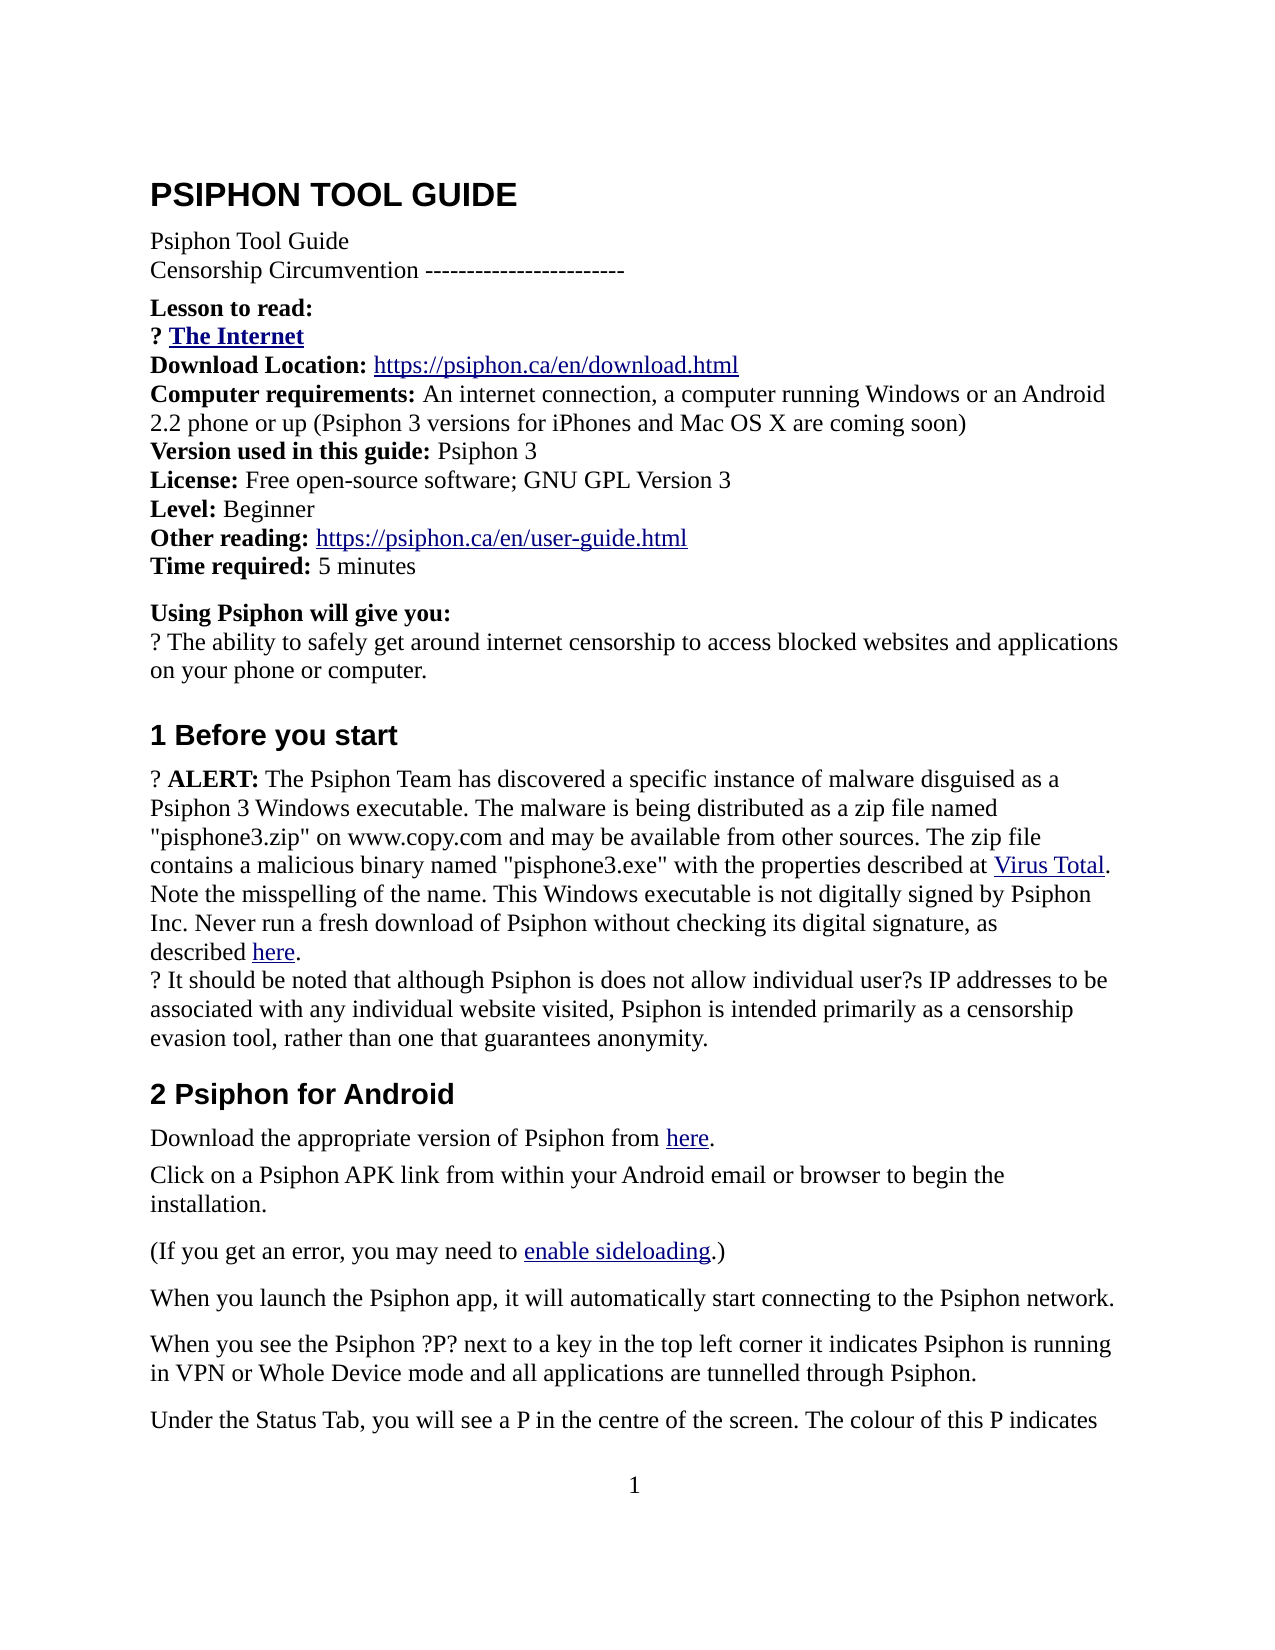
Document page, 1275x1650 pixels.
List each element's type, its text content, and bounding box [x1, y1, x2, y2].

text When you see the Psiphon ?P? next to a key in the top left corner it indicates Psiphon is running in VPN or Whole Device mode and all applications are tunnelled through Psiphon. [150, 1329, 1125, 1387]
text When you launch the Psiphon app, it will automatically start connecting to the Psiphon network. [150, 1283, 1125, 1311]
text Psiphon Tool Guide Censorship Circumvention ------------------------ [150, 226, 1125, 284]
text Click on a Psiphon APK link from within your Android email or browser to begin the installation. [150, 1161, 1125, 1218]
text Lesson to read: ? The Internet Download Location: https://psiphon.ca/en/download.html Computer requirements: An internet connection, a computer running Windows or an Android 2.2 phone or up (Psiphon 3 versions for iPhones and Mac OS X are coming soon) Version used in this guide: Psiphon 3 License: Free open-source software; GNU GPL Version 3 Level: Beginner Other reading: https://psiphon.ca/en/user-guide.html Time required: 5 minutes [150, 293, 1125, 580]
subtitle PSIPHON TOOL GUIDE [150, 175, 1125, 214]
text ? ALERT: The Psiphon Team has discovered a specific instance of malware disguised as a Psiphon 3 Windows executable. The malware is being distributed as a zip file named "pisphone3.zip" on www.copy.com and may be available from other sources. The zip file contains a malicious binary named "pisphone3.exe" with the properties described at Virus Total. Note the misspelling of the name. This Windows executable is not digitally signed by Psiphon Inc. Never run a fresh download of Psiphon without checking its digital signature, as described here. ? It should be noted that although Psiphon is does not allow individual user?s IP addresses to be associated with any individual website visited, Psiphon is intended primarily as a censorship evasion tool, rather than one that guarantees anonymity. [150, 764, 1125, 1052]
text Download the appropriate version of Psiphon from here. [150, 1123, 1125, 1152]
text Using Psiphon will give you: ? The ability to safely get around internet censorship to access blocked websites and applications on your phone or computer. [150, 598, 1125, 684]
subtitle 1 Before you start [150, 718, 1125, 752]
text Under the Status Tab, you will see a P in the centre of the screen. The colour of this P indicates [150, 1405, 1125, 1433]
subtitle 2 Psiphon for Android [150, 1077, 1125, 1110]
text (If you get an error, you may need to enable sideloading.) [150, 1236, 1125, 1265]
